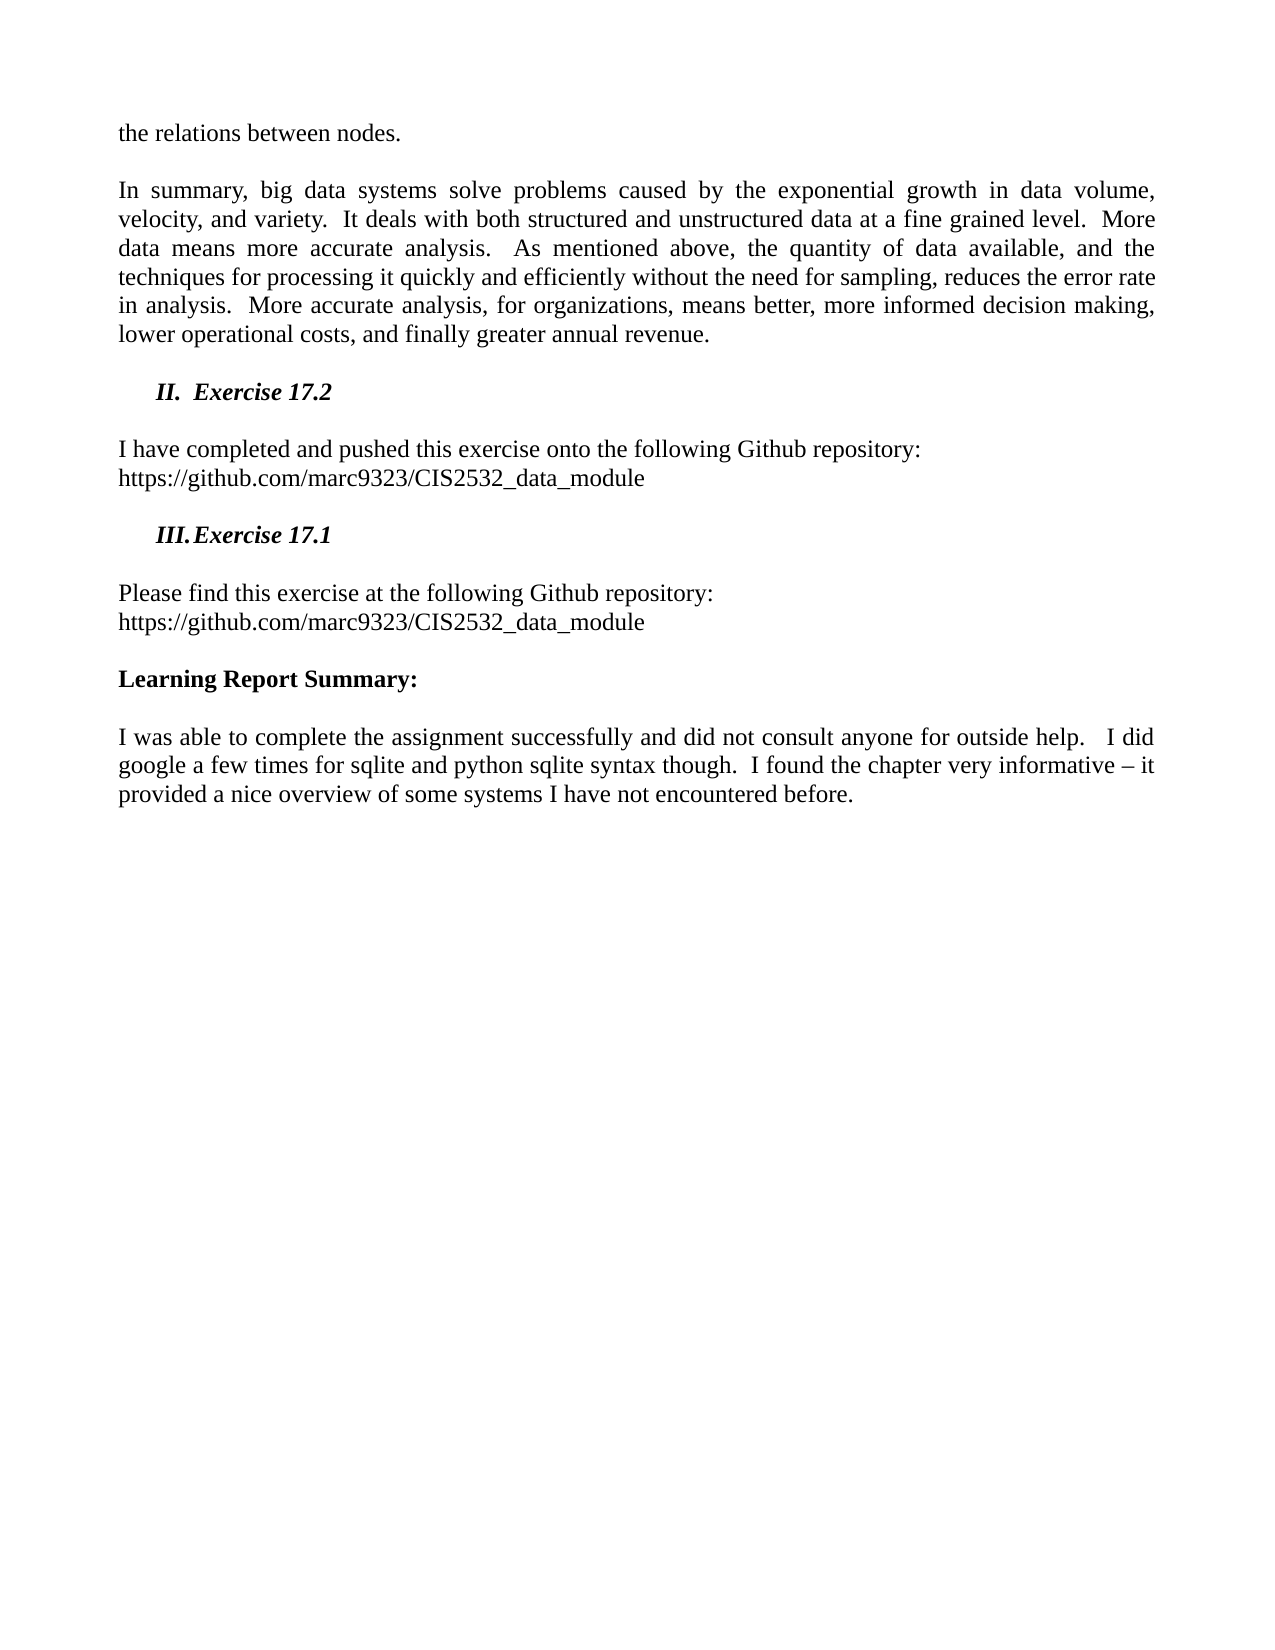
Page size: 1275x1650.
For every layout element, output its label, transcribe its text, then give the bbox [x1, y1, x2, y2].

list Exercise 17.2 [156, 377, 1157, 406]
text https://github.com/marc9323/CIS2532_data_module [118, 463, 1157, 492]
text I was able to complete the assignment successfully and did not consult anyone for outside help. I did google a few times for sqlite and python sqlite syntax though. I found the chapter very informative – it provided a nice overview of some systems I have not encountered before. [118, 722, 1157, 808]
text In summary, big data systems solve problems caused by the exponential growth in data volume, velocity, and variety. It deals with both structured and unstructured data at a fine grained level. More data means more accurate analysis. As mentioned above, the quantity of data available, and the techniques for processing it quickly and efficiently without the need for sampling, reduces the error rate in analysis. More accurate analysis, for organizations, means better, more informed decision making, lower operational costs, and finally greater annual revenue. [118, 176, 1157, 348]
text the relations between nodes. [118, 118, 1157, 147]
text https://github.com/marc9323/CIS2532_data_module [118, 607, 1157, 636]
text I have completed and pushed this exercise onto the following Github repository: [118, 434, 1157, 463]
text Please find this exercise at the following Github repository: [118, 578, 1157, 607]
list Exercise 17.1 [156, 521, 1157, 549]
text Learning Report Summary: [118, 664, 1157, 693]
